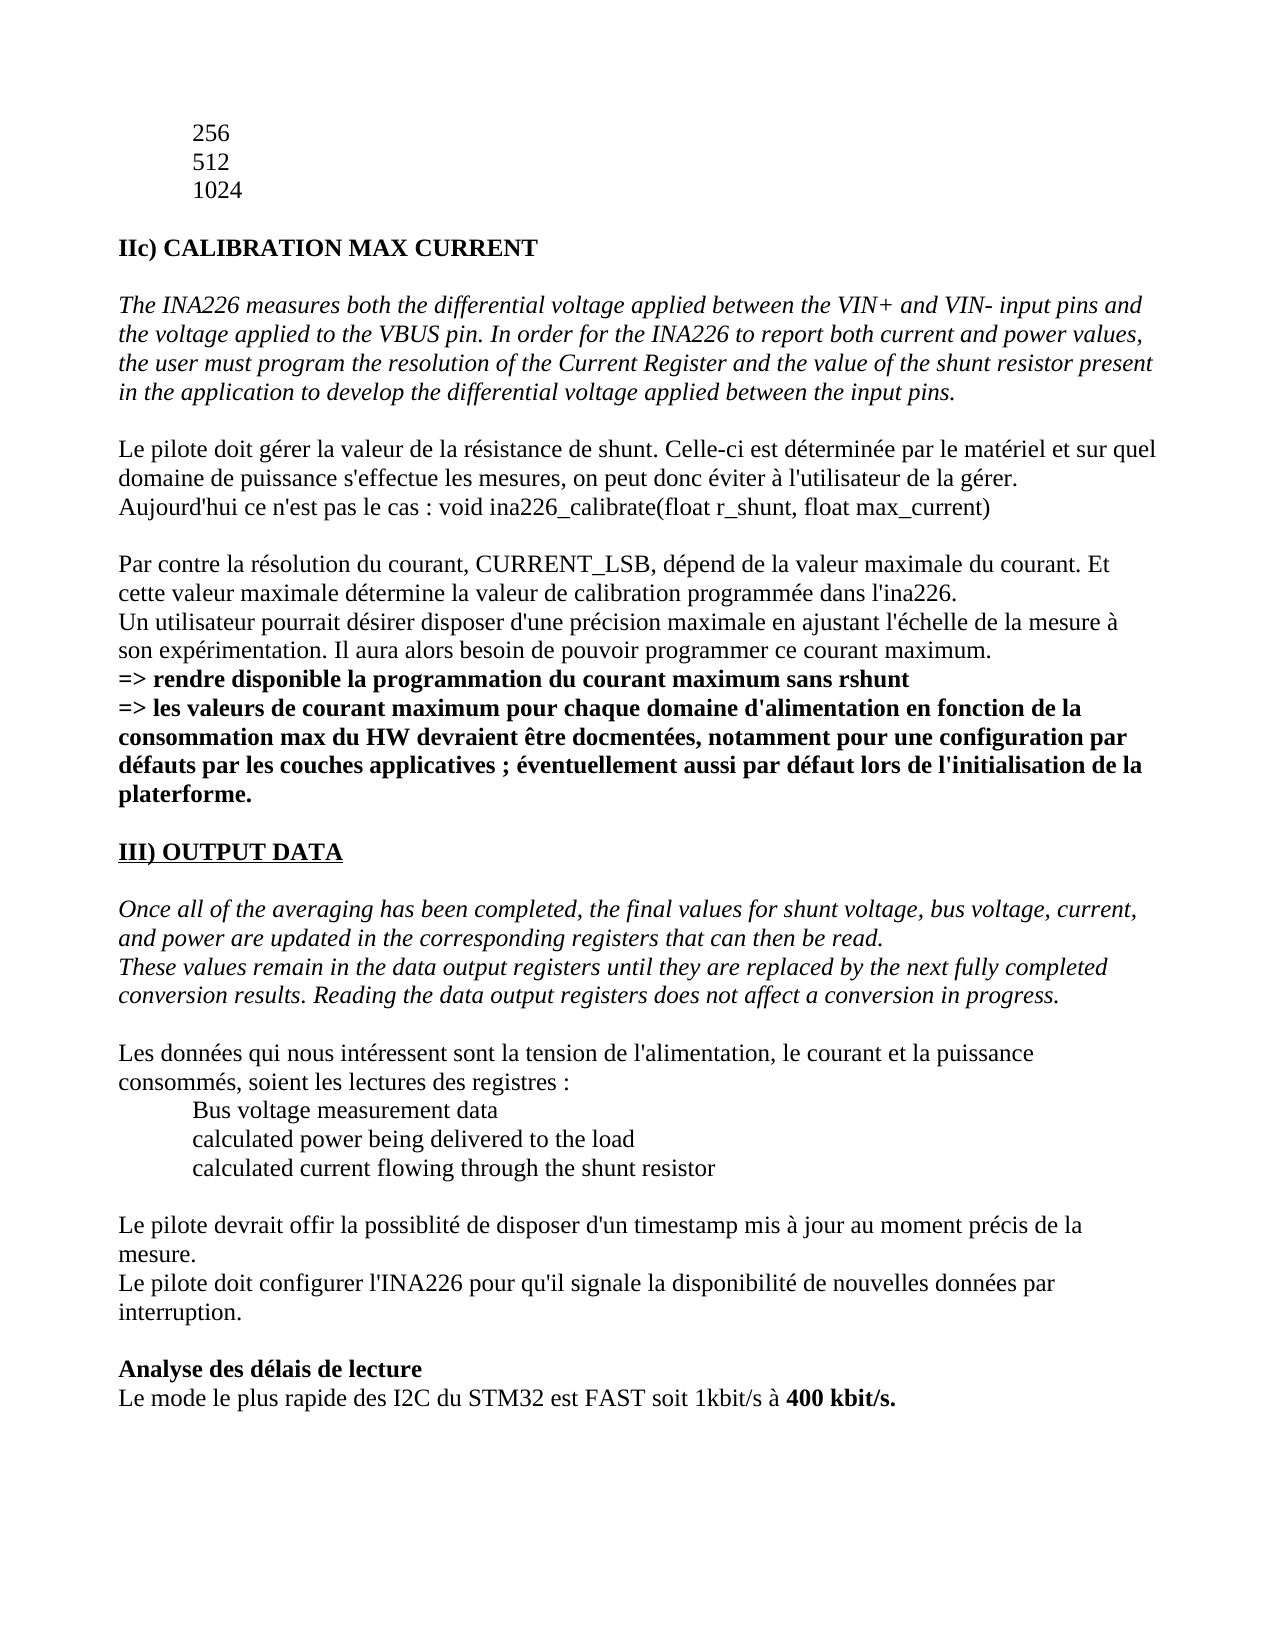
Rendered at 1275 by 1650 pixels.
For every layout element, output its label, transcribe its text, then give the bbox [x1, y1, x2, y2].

text => les valeurs de courant maximum pour chaque domaine d'alimentation en fonction de la consommation max du HW devraient être docmentées, notamment pour une configuration par défauts par les couches applicatives ; éventuellement aussi par défaut lors de l'initialisation de la platerforme. [118, 693, 1157, 808]
text => rendre disponible la programmation du courant maximum sans rshunt [118, 664, 1157, 693]
text Once all of the averaging has been completed, the final values for shunt voltage, bus voltage, current, and power are updated in the corresponding registers that can then be read. [118, 894, 1157, 952]
text Le pilote devrait offir la possiblité de disposer d'un timestamp mis à jour au moment précis de la mesure. [118, 1211, 1157, 1268]
text Analyse des délais de lecture [118, 1354, 1157, 1383]
text Par contre la résolution du courant, CURRENT_LSB, dépend de la valeur maximale du courant. Et cette valeur maximale détermine la valeur de calibration programmée dans l'ina226. [118, 549, 1157, 607]
text These values remain in the data output registers until they are replaced by the next fully completed conversion results. Reading the data output registers does not affect a conversion in progress. [118, 952, 1157, 1009]
text Aujourd'hui ce n'est pas le cas : void ina226_calibrate(float r_shunt, float max_current) [118, 492, 1157, 521]
text Un utilisateur pourrait désirer disposer d'une précision maximale en ajustant l'échelle de la mesure à son expérimentation. Il aura alors besoin de pouvoir programmer ce courant maximum. [118, 607, 1157, 664]
text calculated current flowing through the shunt resistor [118, 1153, 1157, 1182]
text IIc) CALIBRATION MAX CURRENT [118, 233, 1157, 262]
text Les données qui nous intéressent sont la tension de l'alimentation, le courant et la puissance consommés, soient les lectures des registres : [118, 1038, 1157, 1096]
text 1024 [118, 176, 1157, 204]
text The INA226 measures both the differential voltage applied between the VIN+ and VIN- input pins and the voltage applied to the VBUS pin. In order for the INA226 to report both current and power values, the user must program the resolution of the Current Register and the value of the shunt resistor present in the application to develop the differential voltage applied between the input pins. [118, 291, 1157, 406]
text calculated power being delivered to the load [118, 1124, 1157, 1153]
text 256 [118, 118, 1157, 147]
text Le mode le plus rapide des I2C du STM32 est FAST soit 1kbit/s à 400 kbit/s. [118, 1383, 1157, 1412]
text III) OUTPUT DATA [118, 837, 1157, 866]
text Le pilote doit gérer la valeur de la résistance de shunt. Celle-ci est déterminée par le matériel et sur quel domaine de puissance s'effectue les mesures, on peut donc éviter à l'utilisateur de la gérer. [118, 434, 1157, 492]
text Bus voltage measurement data [118, 1096, 1157, 1124]
text 512 [118, 147, 1157, 176]
text Le pilote doit configurer l'INA226 pour qu'il signale la disponibilité de nouvelles données par interruption. [118, 1268, 1157, 1326]
